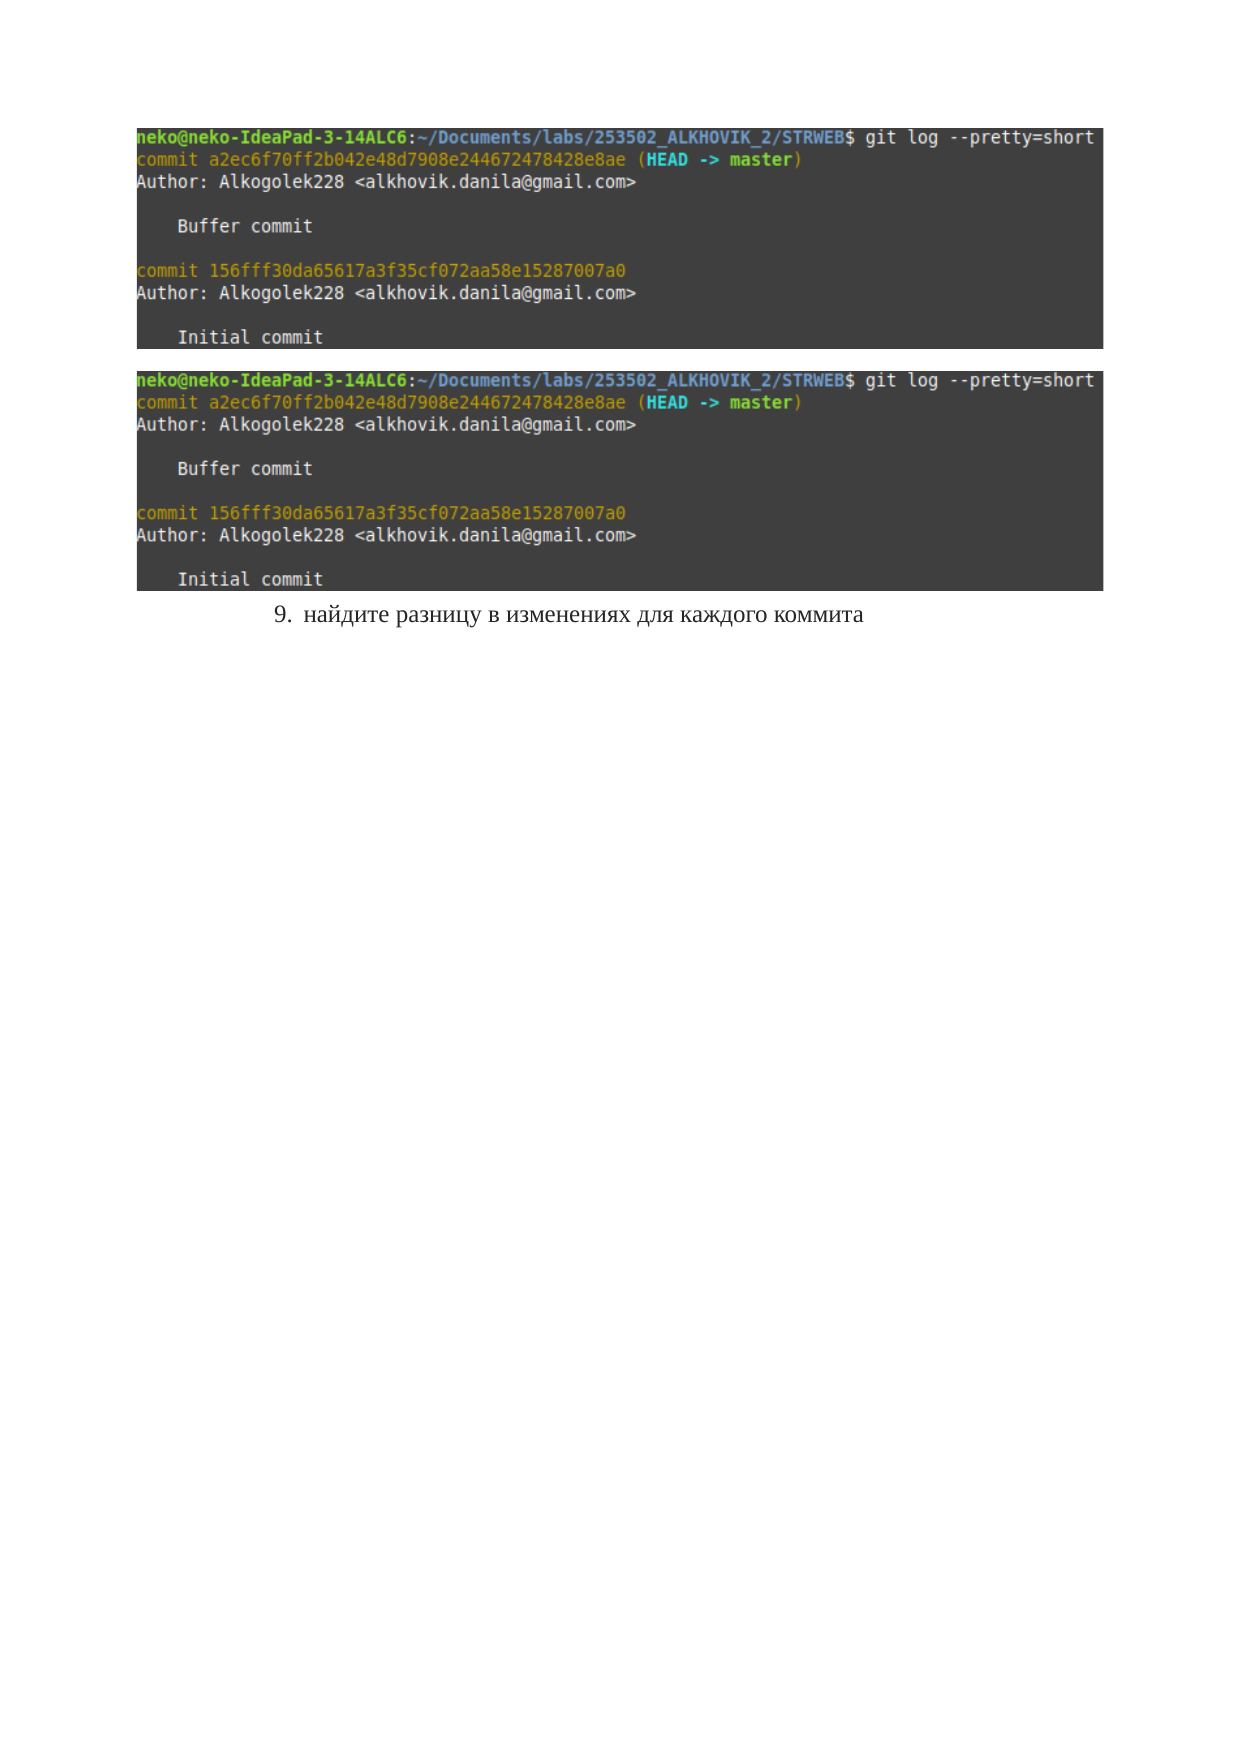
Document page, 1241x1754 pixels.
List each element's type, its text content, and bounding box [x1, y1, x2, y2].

picture [136, 128, 1104, 349]
picture [136, 371, 1104, 591]
list найдите разницу в изменениях для каждого коммита [274, 583, 1122, 628]
